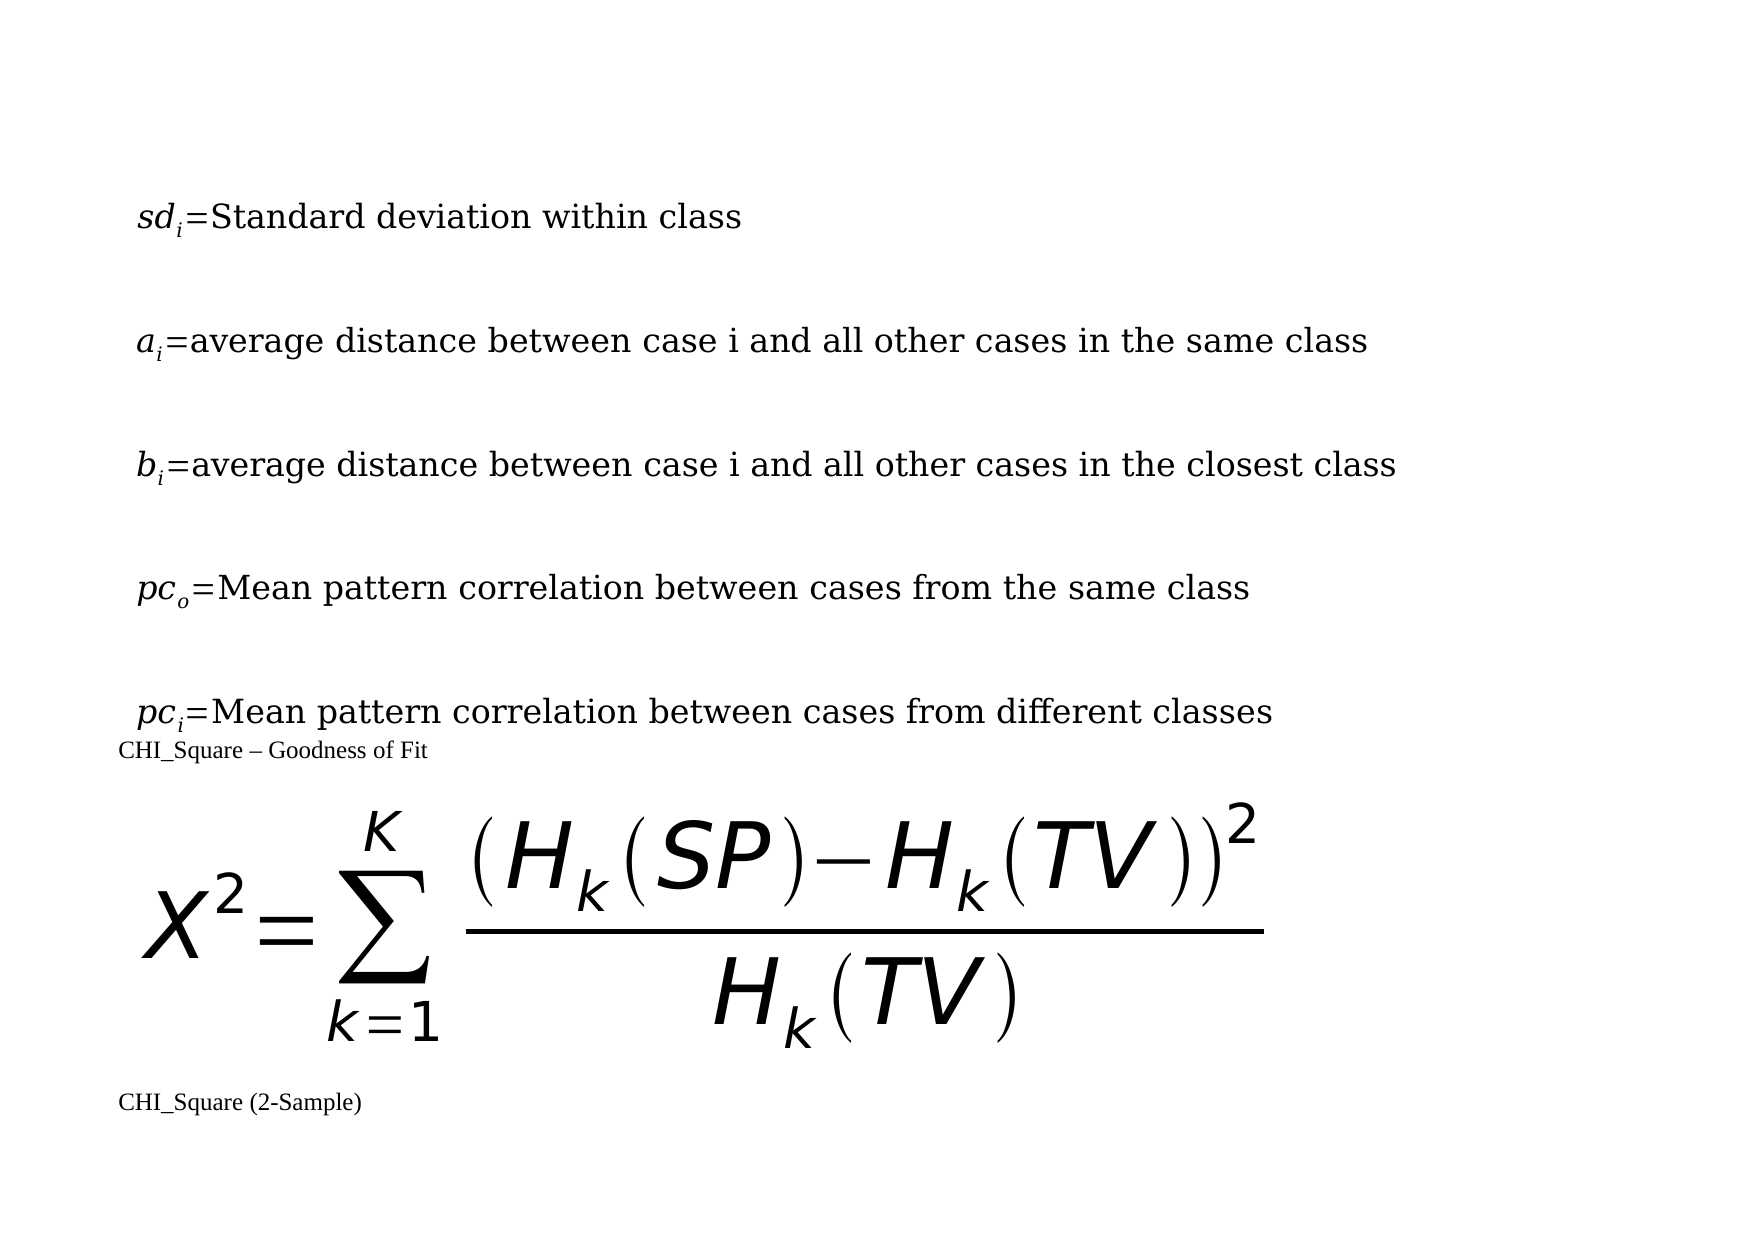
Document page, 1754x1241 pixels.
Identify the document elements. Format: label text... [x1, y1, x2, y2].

text CHI_Square – Goodness of Fit [118, 736, 1636, 764]
text CHI_Square (2-Sample) [118, 1088, 1636, 1116]
